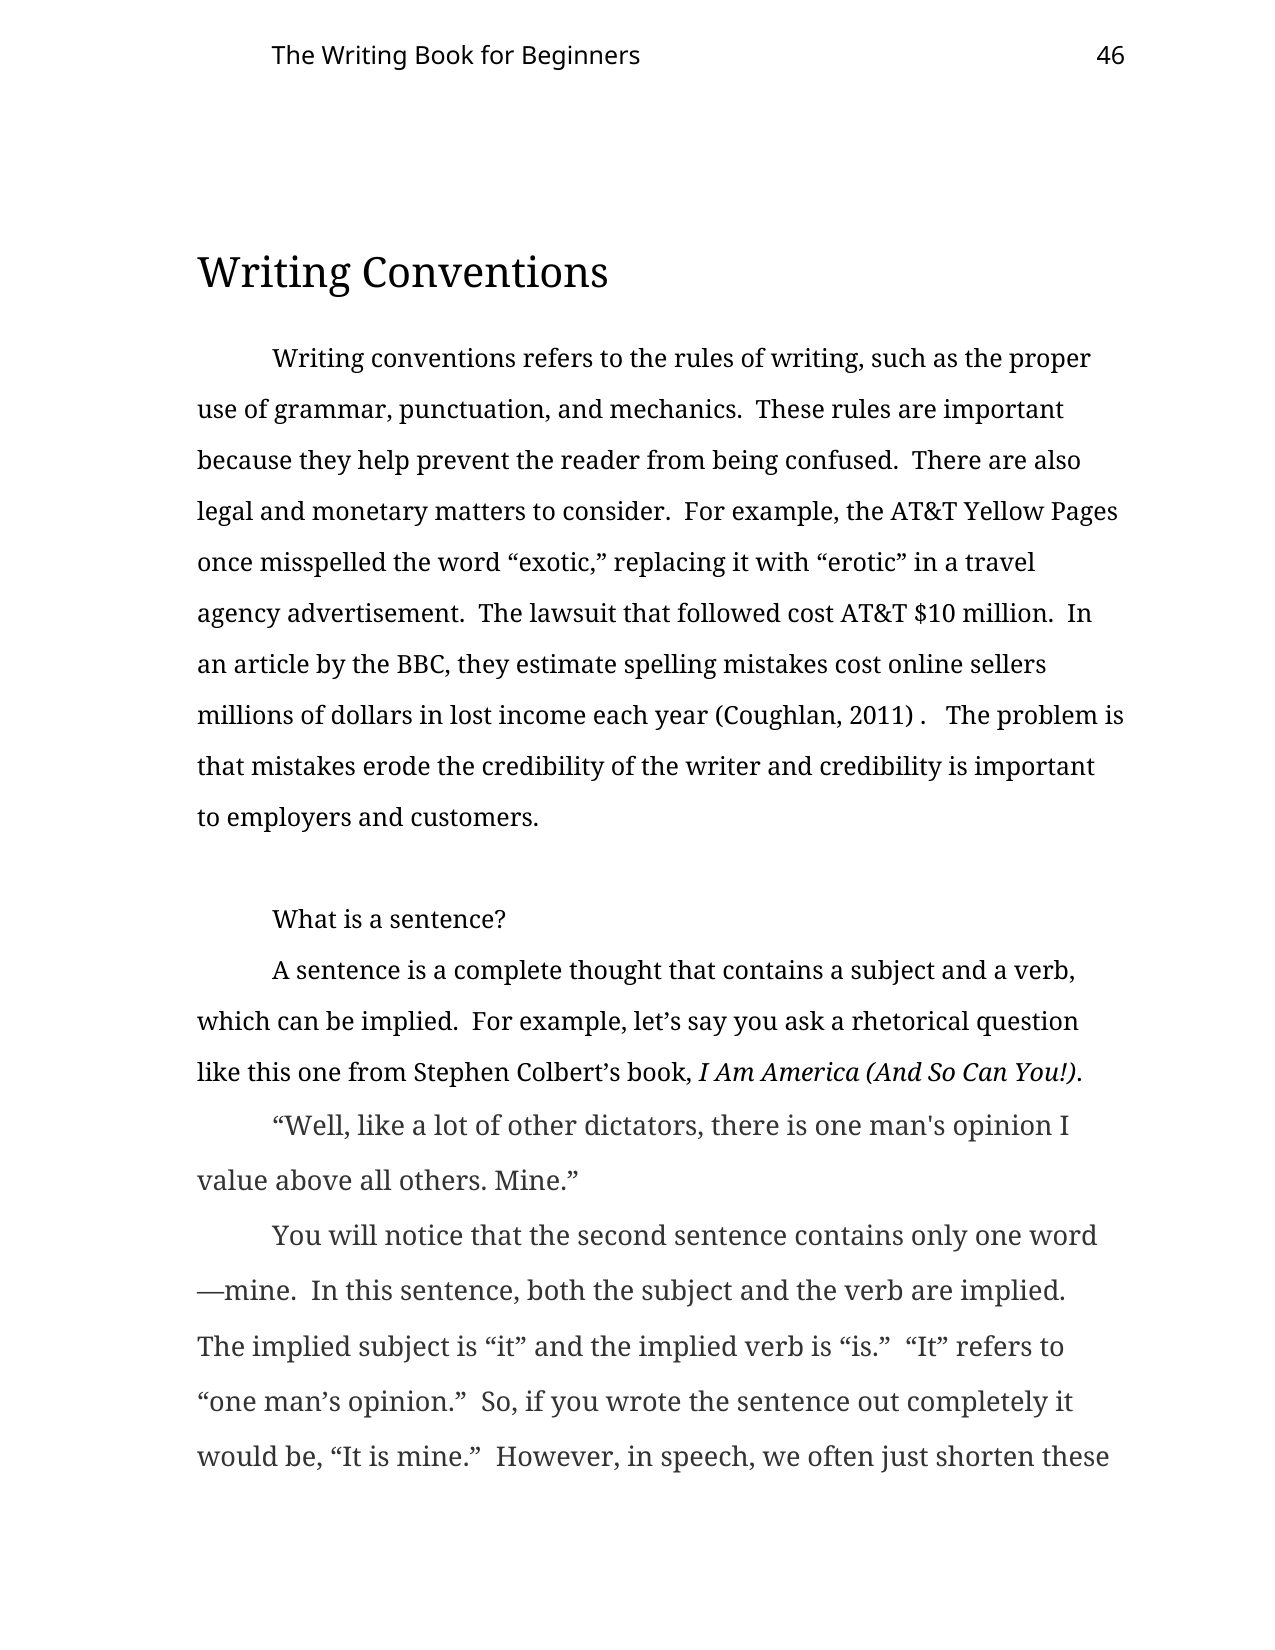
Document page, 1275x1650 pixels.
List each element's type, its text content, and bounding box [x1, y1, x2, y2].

text “Well, like a lot of other dictators, there is one man's opinion I value above all others. Mine.” [197, 1106, 1125, 1198]
subtitle Writing Conventions [197, 243, 1125, 299]
text You will notice that the second sentence contains only one word—mine. In this sentence, both the subject and the verb are implied. The implied subject is “it” and the implied verb is “is.” “It” refers to “one man’s opinion.” So, if you wrote the sentence out completely it would be, “It is mine.” However, in speech, we often just shorten these [197, 1217, 1125, 1475]
text Writing conventions refers to the rules of writing, such as the proper use of grammar, punctuation, and mechanics. These rules are important because they help prevent the reader from being confused. There are also legal and monetary matters to consider. For example, the AT&T Yellow Pages once misspelled the word “exotic,” replacing it with “erotic” in a travel agency advertisement. The lawsuit that followed cost AT&T $10 million. In an article by the BBC, they estimate spelling mistakes cost online sellers millions of dollars in lost income each year (Coughlan, 2011) . The problem is that mistakes erode the credibility of the writer and credibility is important to employers and customers. [197, 340, 1125, 834]
text A sentence is a complete thought that contains a subject and a verb, which can be implied. For example, let’s say you ask a rhetorical question like this one from Stephen Colbert’s book, I Am America (And So Can You!). [197, 953, 1125, 1089]
text What is a sentence? [197, 902, 1125, 936]
